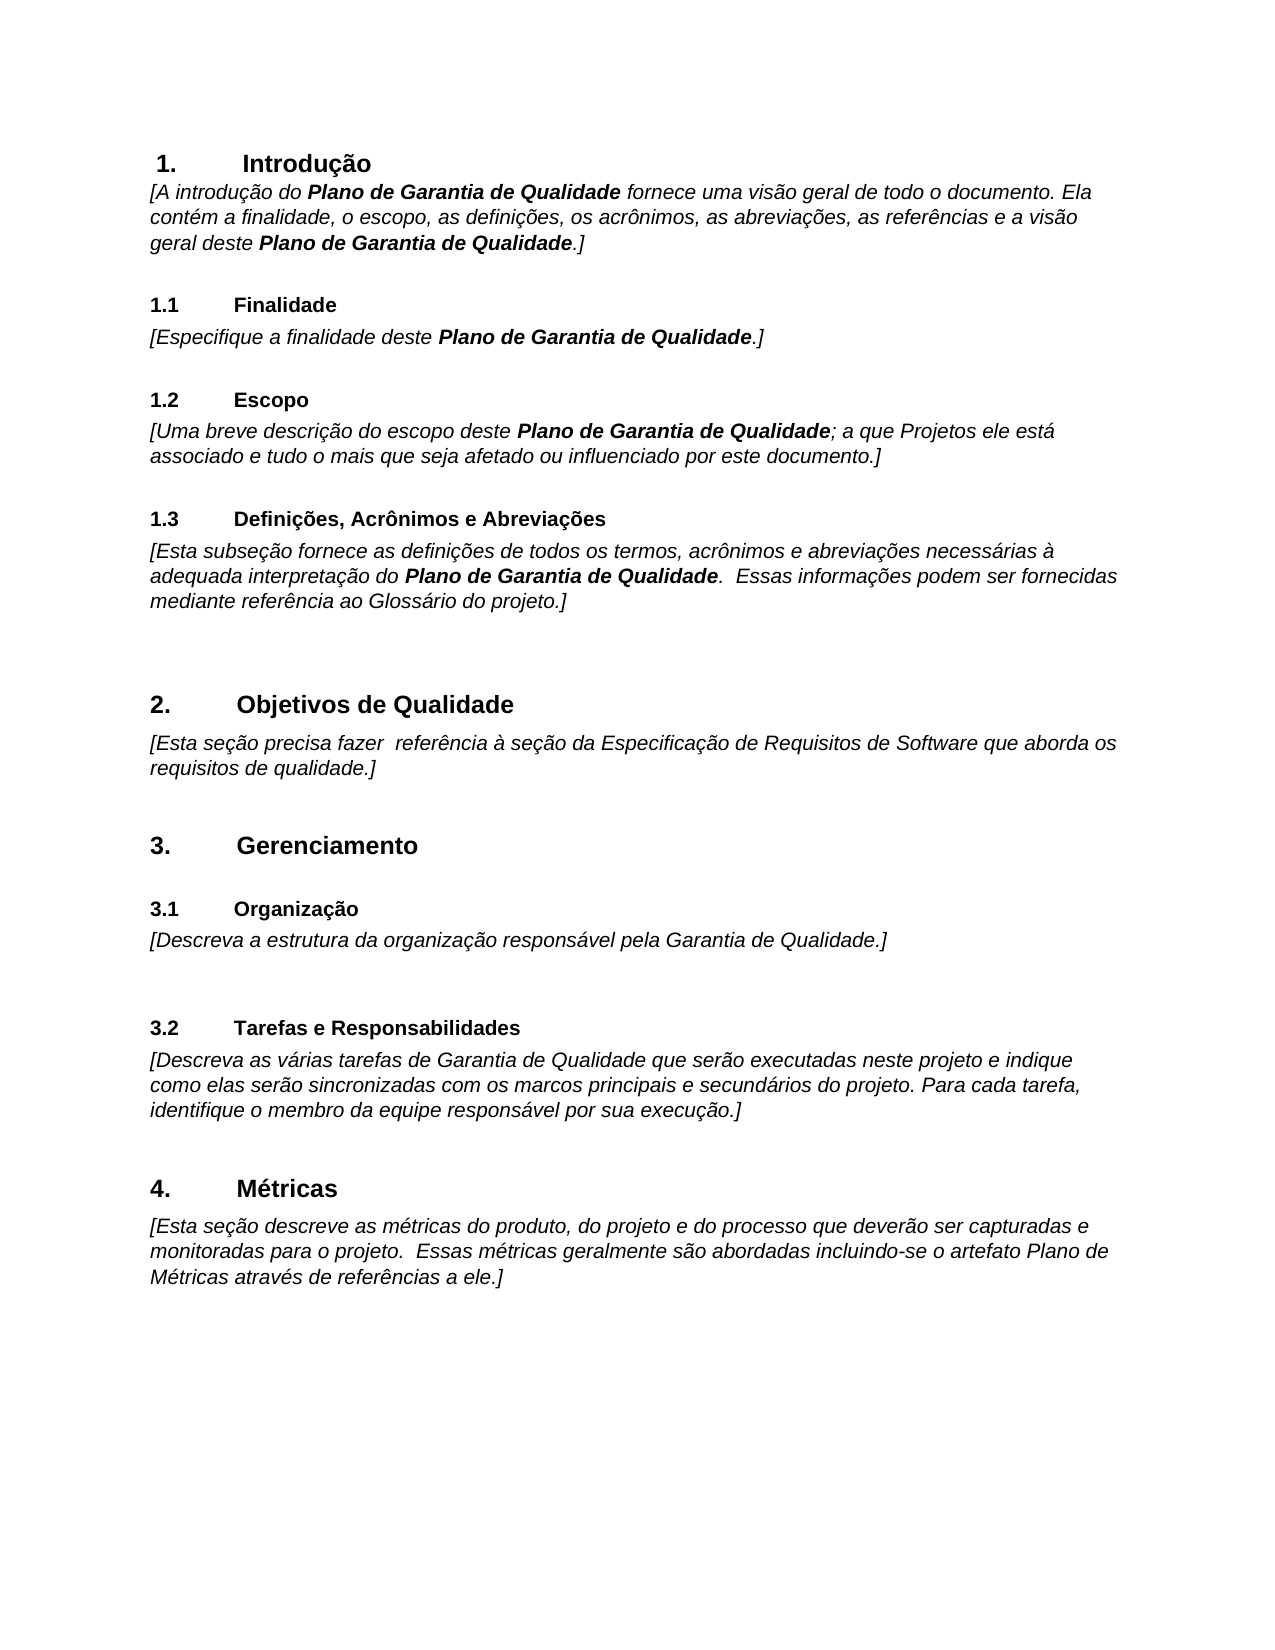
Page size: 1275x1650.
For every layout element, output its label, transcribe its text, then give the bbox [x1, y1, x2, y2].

text [Descreva a estrutura da organização responsável pela Garantia de Qualidade.] [150, 929, 1125, 952]
text [Descreva as várias tarefas de Garantia de Qualidade que serão executadas neste projeto e indique como elas serão sincronizadas com os marcos principais e secundários do projeto. Para cada tarefa, identifique o membro da equipe responsável por sua execução.] [150, 1048, 1125, 1122]
subtitle 2. Objetivos de Qualidade [150, 691, 1125, 719]
subtitle 1.2 Escopo [150, 388, 1125, 411]
subtitle 4. Métricas [150, 1174, 1125, 1202]
text [Especifique a finalidade deste Plano de Garantia de Qualidade.] [150, 325, 1125, 349]
subtitle 3. Gerenciamento [150, 832, 1125, 860]
text [Esta seção precisa fazer referência à seção da Especificação de Requisitos de Software que aborda os requisitos de qualidade.] [150, 731, 1125, 780]
subtitle 1.3 Definições, Acrônimos e Abreviações [150, 508, 1125, 531]
subtitle 1.1 Finalidade [150, 294, 1125, 317]
text 1. Introdução [150, 150, 1125, 178]
subtitle 3.1 Organização [150, 897, 1125, 920]
text [Esta seção descreve as métricas do produto, do projeto e do processo que deverão ser capturadas e monitoradas para o projeto. Essas métricas geralmente são abordadas incluindo-se o artefato Plano de Métricas através de referências a ele.] [150, 1215, 1125, 1289]
text [Esta subseção fornece as definições de todos os termos, acrônimos e abreviações necessárias à adequada interpretação do Plano de Garantia de Qualidade. Essas informações podem ser fornecidas mediante referência ao Glossário do projeto.] [150, 539, 1125, 613]
subtitle 3.2 Tarefas e Responsabilidades [150, 1017, 1125, 1040]
text [A introdução do Plano de Garantia de Qualidade fornece uma visão geral de todo o documento. Ela contém a finalidade, o escopo, as definições, os acrônimos, as abreviações, as referências e a visão geral deste Plano de Garantia de Qualidade.] [150, 180, 1125, 254]
text [Uma breve descrição do escopo deste Plano de Garantia de Qualidade; a que Projetos ele está associado e tudo o mais que seja afetado ou influenciado por este documento.] [150, 420, 1125, 468]
